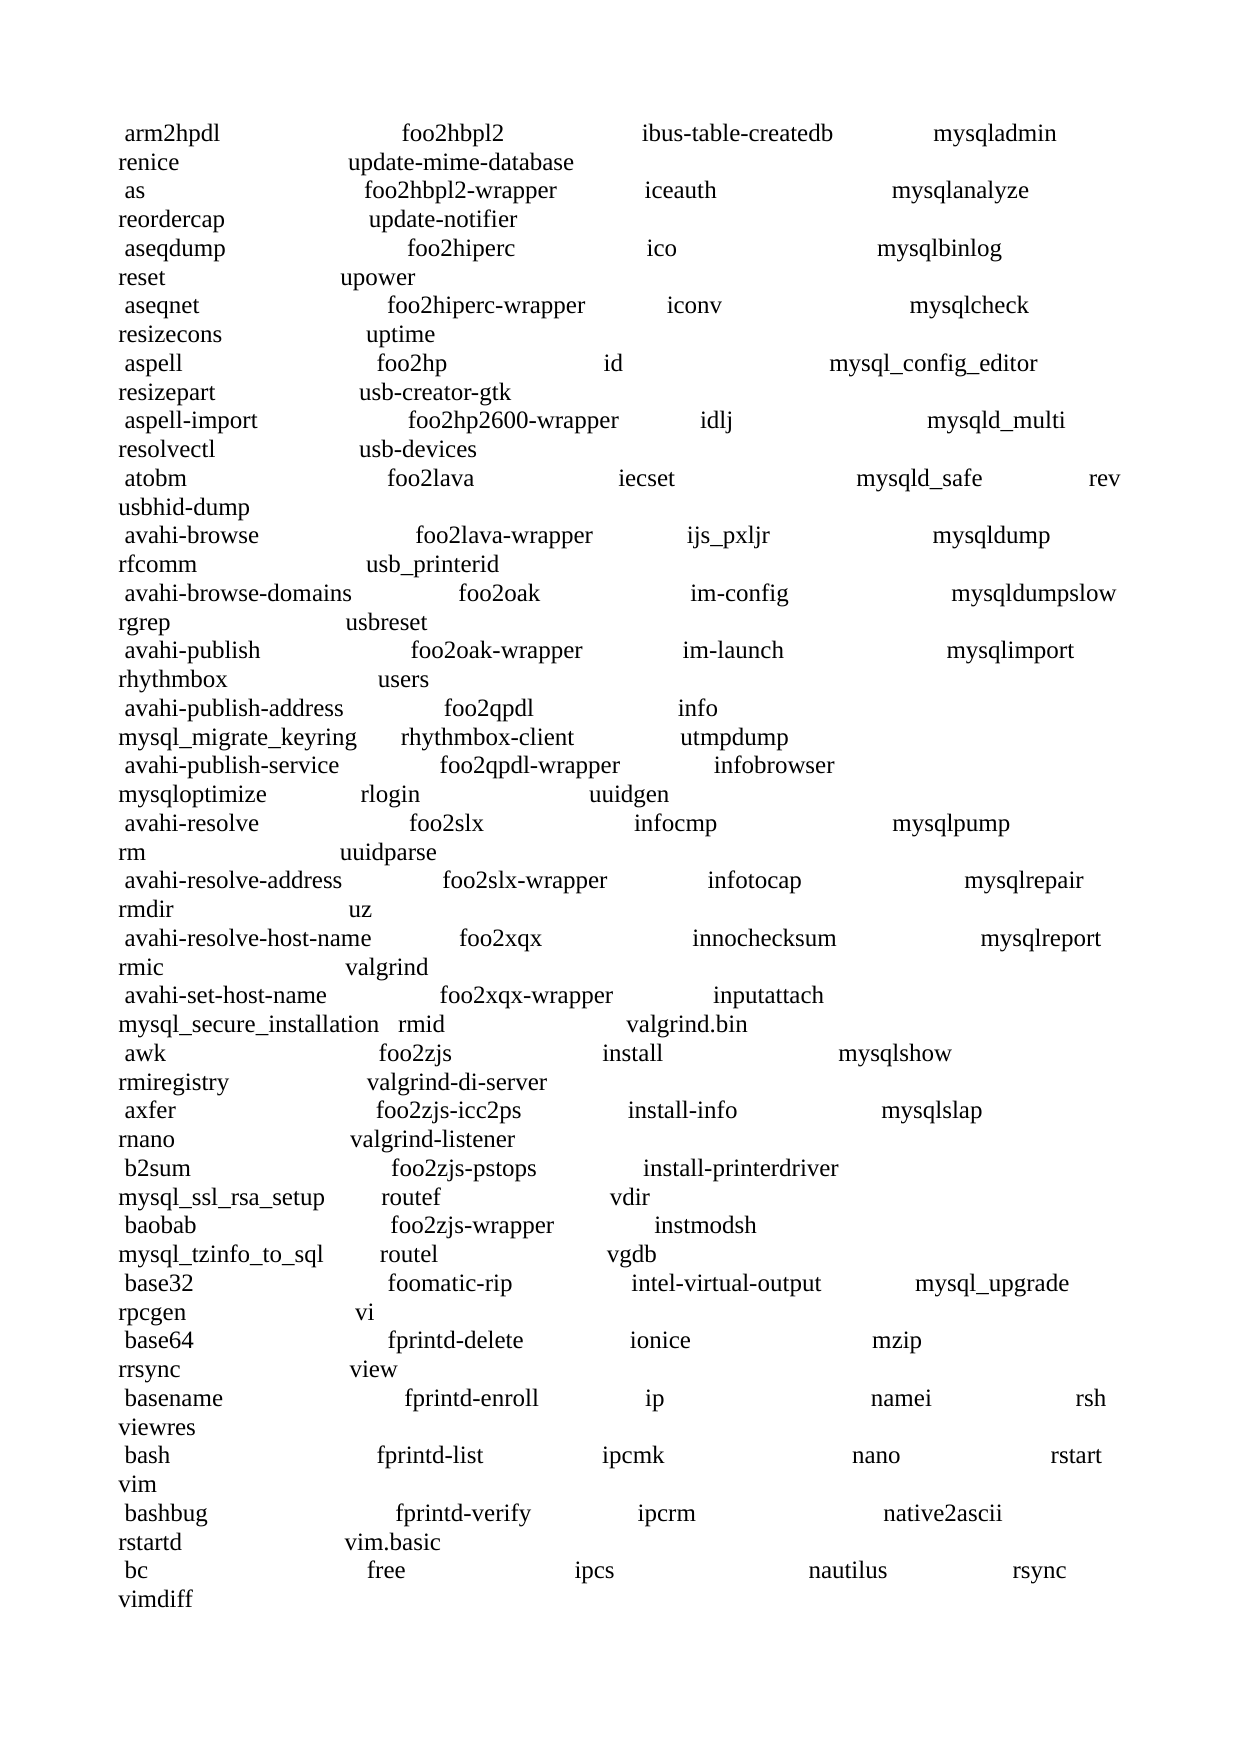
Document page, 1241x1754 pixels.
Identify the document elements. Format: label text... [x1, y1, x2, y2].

text aspell foo2hp id mysql_config_editor resizepart usb-creator-gtk [118, 348, 1122, 406]
text as foo2hbpl2-wrapper iceauth mysqlanalyze reordercap update-notifier [118, 176, 1122, 233]
text bashbug fprintd-verify ipcrm native2ascii rstartd vim.basic [118, 1498, 1122, 1556]
text bc free ipcs nautilus rsync vimdiff [118, 1556, 1122, 1613]
text base64 fprintd-delete ionice mzip rrsync view [118, 1326, 1122, 1383]
text avahi-browse foo2lava-wrapper ijs_pxljr mysqldump rfcomm usb_printerid [118, 521, 1122, 578]
text avahi-publish foo2oak-wrapper im-launch mysqlimport rhythmbox users [118, 636, 1122, 693]
text atobm foo2lava iecset mysqld_safe rev usbhid-dump [118, 463, 1122, 521]
text avahi-browse-domains foo2oak im-config mysqldumpslow rgrep usbreset [118, 578, 1122, 636]
text avahi-publish-address foo2qpdl info mysql_migrate_keyring rhythmbox-client utmpdump [118, 693, 1122, 751]
text bash fprintd-list ipcmk nano rstart vim [118, 1441, 1122, 1498]
text aspell-import foo2hp2600-wrapper idlj mysqld_multi resolvectl usb-devices [118, 406, 1122, 463]
text basename fprintd-enroll ip namei rsh viewres [118, 1383, 1122, 1441]
text arm2hpdl foo2hbpl2 ibus-table-createdb mysqladmin renice update-mime-database [118, 118, 1122, 176]
text base32 foomatic-rip intel-virtual-output mysql_upgrade rpcgen vi [118, 1268, 1122, 1326]
text baobab foo2zjs-wrapper instmodsh mysql_tzinfo_to_sql routel vgdb [118, 1211, 1122, 1268]
text b2sum foo2zjs-pstops install-printerdriver mysql_ssl_rsa_setup routef vdir [118, 1153, 1122, 1211]
text aseqdump foo2hiperc ico mysqlbinlog reset upower [118, 233, 1122, 291]
text aseqnet foo2hiperc-wrapper iconv mysqlcheck resizecons uptime [118, 291, 1122, 348]
text avahi-publish-service foo2qpdl-wrapper infobrowser mysqloptimize rlogin uuidgen [118, 751, 1122, 808]
text avahi-resolve foo2slx infocmp mysqlpump rm uuidparse [118, 808, 1122, 866]
text avahi-set-host-name foo2xqx-wrapper inputattach mysql_secure_installation rmid valgrind.bin [118, 981, 1122, 1038]
text awk foo2zjs install mysqlshow rmiregistry valgrind-di-server [118, 1038, 1122, 1096]
text avahi-resolve-host-name foo2xqx innochecksum mysqlreport rmic valgrind [118, 923, 1122, 981]
text axfer foo2zjs-icc2ps install-info mysqlslap rnano valgrind-listener [118, 1096, 1122, 1153]
text avahi-resolve-address foo2slx-wrapper infotocap mysqlrepair rmdir uz [118, 866, 1122, 923]
